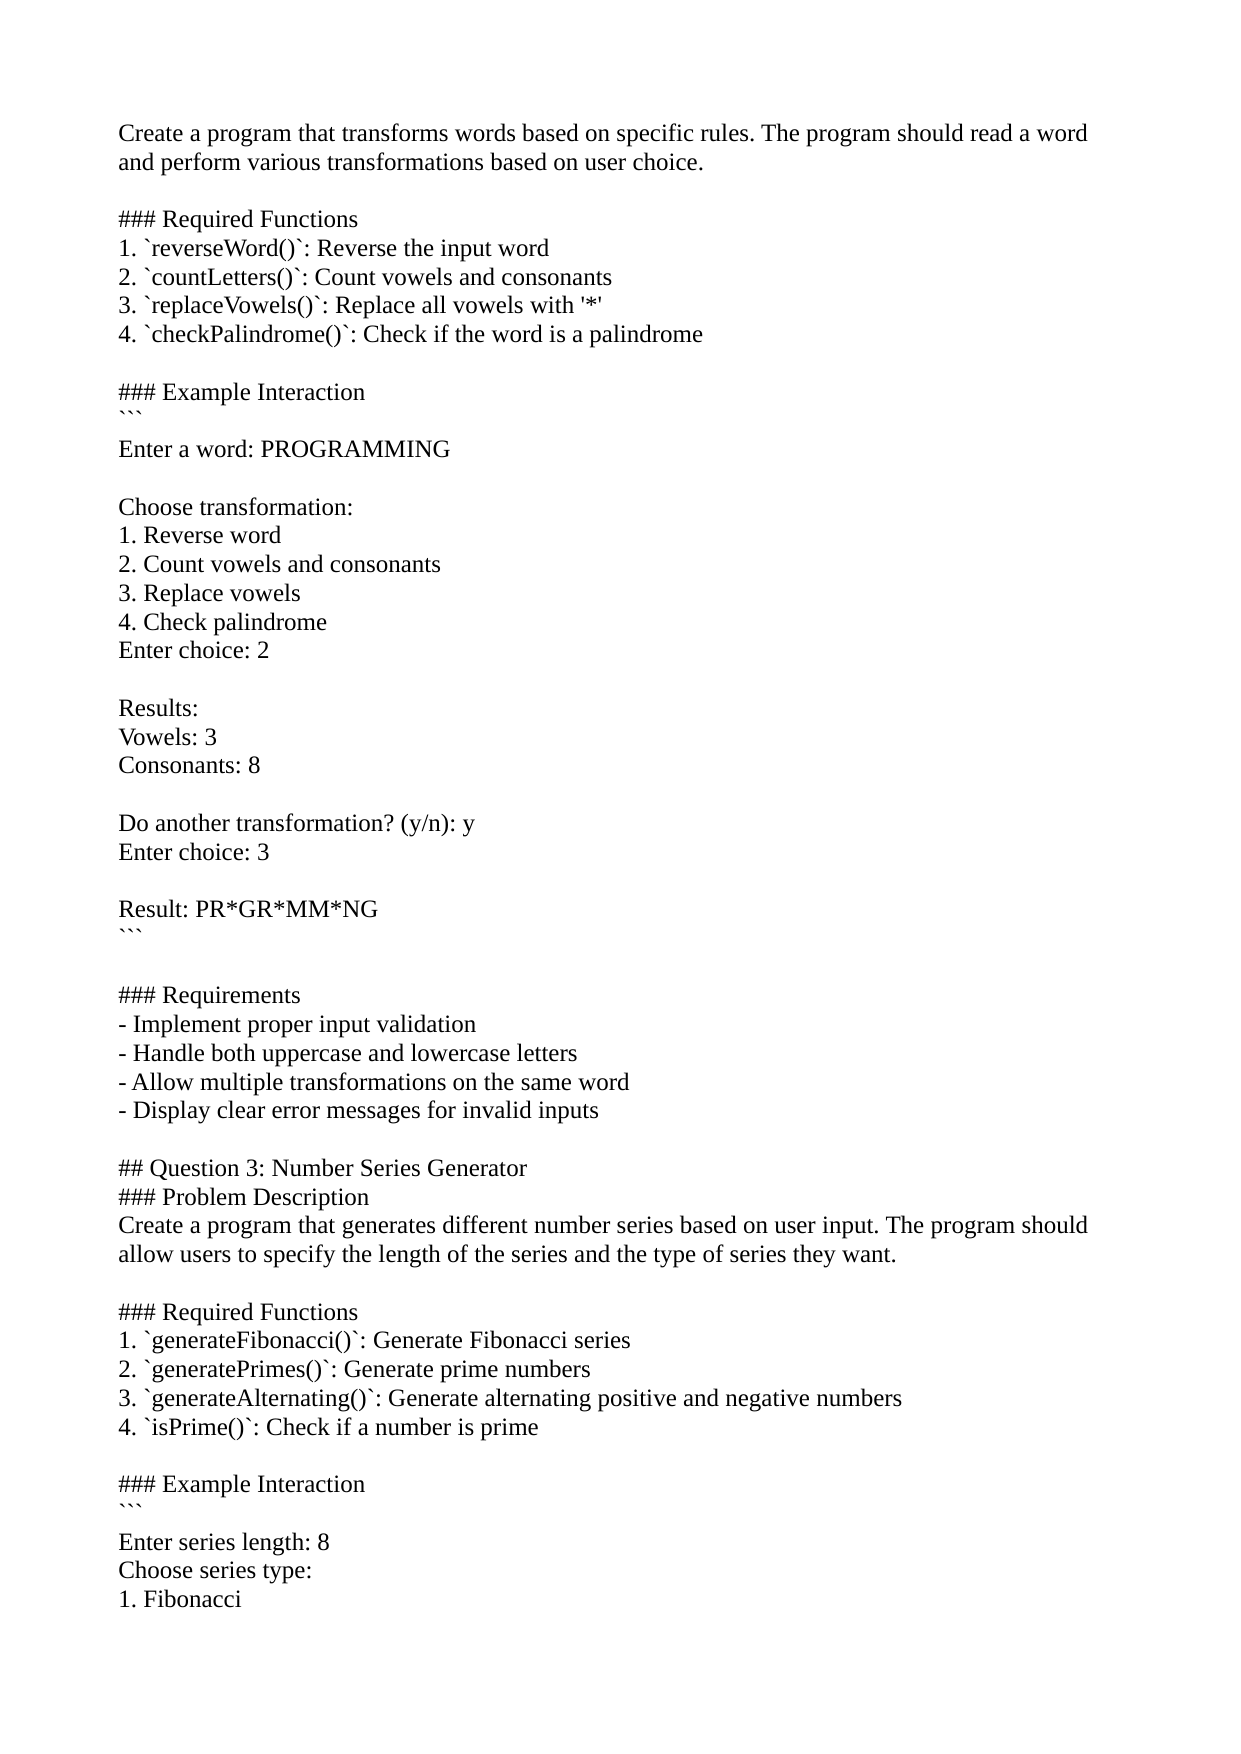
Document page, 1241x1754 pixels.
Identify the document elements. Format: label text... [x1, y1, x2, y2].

text 4. `isPrime()`: Check if a number is prime [118, 1412, 1122, 1441]
text 4. Check palindrome [118, 607, 1122, 636]
text - Allow multiple transformations on the same word [118, 1067, 1122, 1096]
text ``` [118, 406, 1122, 434]
text 1. Fibonacci [118, 1584, 1122, 1613]
text - Display clear error messages for invalid inputs [118, 1096, 1122, 1124]
text 2. `generatePrimes()`: Generate prime numbers [118, 1354, 1122, 1383]
text - Implement proper input validation [118, 1009, 1122, 1038]
text 2. Count vowels and consonants [118, 549, 1122, 578]
text ### Example Interaction [118, 1469, 1122, 1498]
text ### Problem Description [118, 1182, 1122, 1211]
text 3. `replaceVowels()`: Replace all vowels with '*' [118, 291, 1122, 319]
text 1. Reverse word [118, 521, 1122, 549]
text Choose series type: [118, 1556, 1122, 1584]
text Vowels: 3 [118, 722, 1122, 751]
text Create a program that transforms words based on specific rules. The program should read a word and perform various transformations based on user choice. [118, 118, 1122, 176]
text - Handle both uppercase and lowercase letters [118, 1038, 1122, 1067]
text 3. Replace vowels [118, 578, 1122, 607]
text Create a program that generates different number series based on user input. The program should allow users to specify the length of the series and the type of series they want. [118, 1211, 1122, 1268]
text Do another transformation? (y/n): y [118, 808, 1122, 837]
text 3. `generateAlternating()`: Generate alternating positive and negative numbers [118, 1383, 1122, 1412]
text ``` [118, 923, 1122, 952]
text ### Required Functions [118, 1297, 1122, 1326]
text Enter choice: 3 [118, 837, 1122, 866]
text ## Question 3: Number Series Generator [118, 1153, 1122, 1182]
text Consonants: 8 [118, 751, 1122, 779]
text Enter choice: 2 [118, 636, 1122, 664]
text Results: [118, 693, 1122, 722]
text ### Required Functions [118, 204, 1122, 233]
text Result: PR*GR*MM*NG [118, 894, 1122, 923]
text 1. `reverseWord()`: Reverse the input word [118, 233, 1122, 262]
text 1. `generateFibonacci()`: Generate Fibonacci series [118, 1326, 1122, 1354]
text 4. `checkPalindrome()`: Check if the word is a palindrome [118, 319, 1122, 348]
text 2. `countLetters()`: Count vowels and consonants [118, 262, 1122, 291]
text ``` [118, 1498, 1122, 1527]
text ### Requirements [118, 981, 1122, 1009]
text Enter a word: PROGRAMMING [118, 434, 1122, 463]
text Choose transformation: [118, 492, 1122, 521]
text ### Example Interaction [118, 377, 1122, 406]
text Enter series length: 8 [118, 1527, 1122, 1556]
